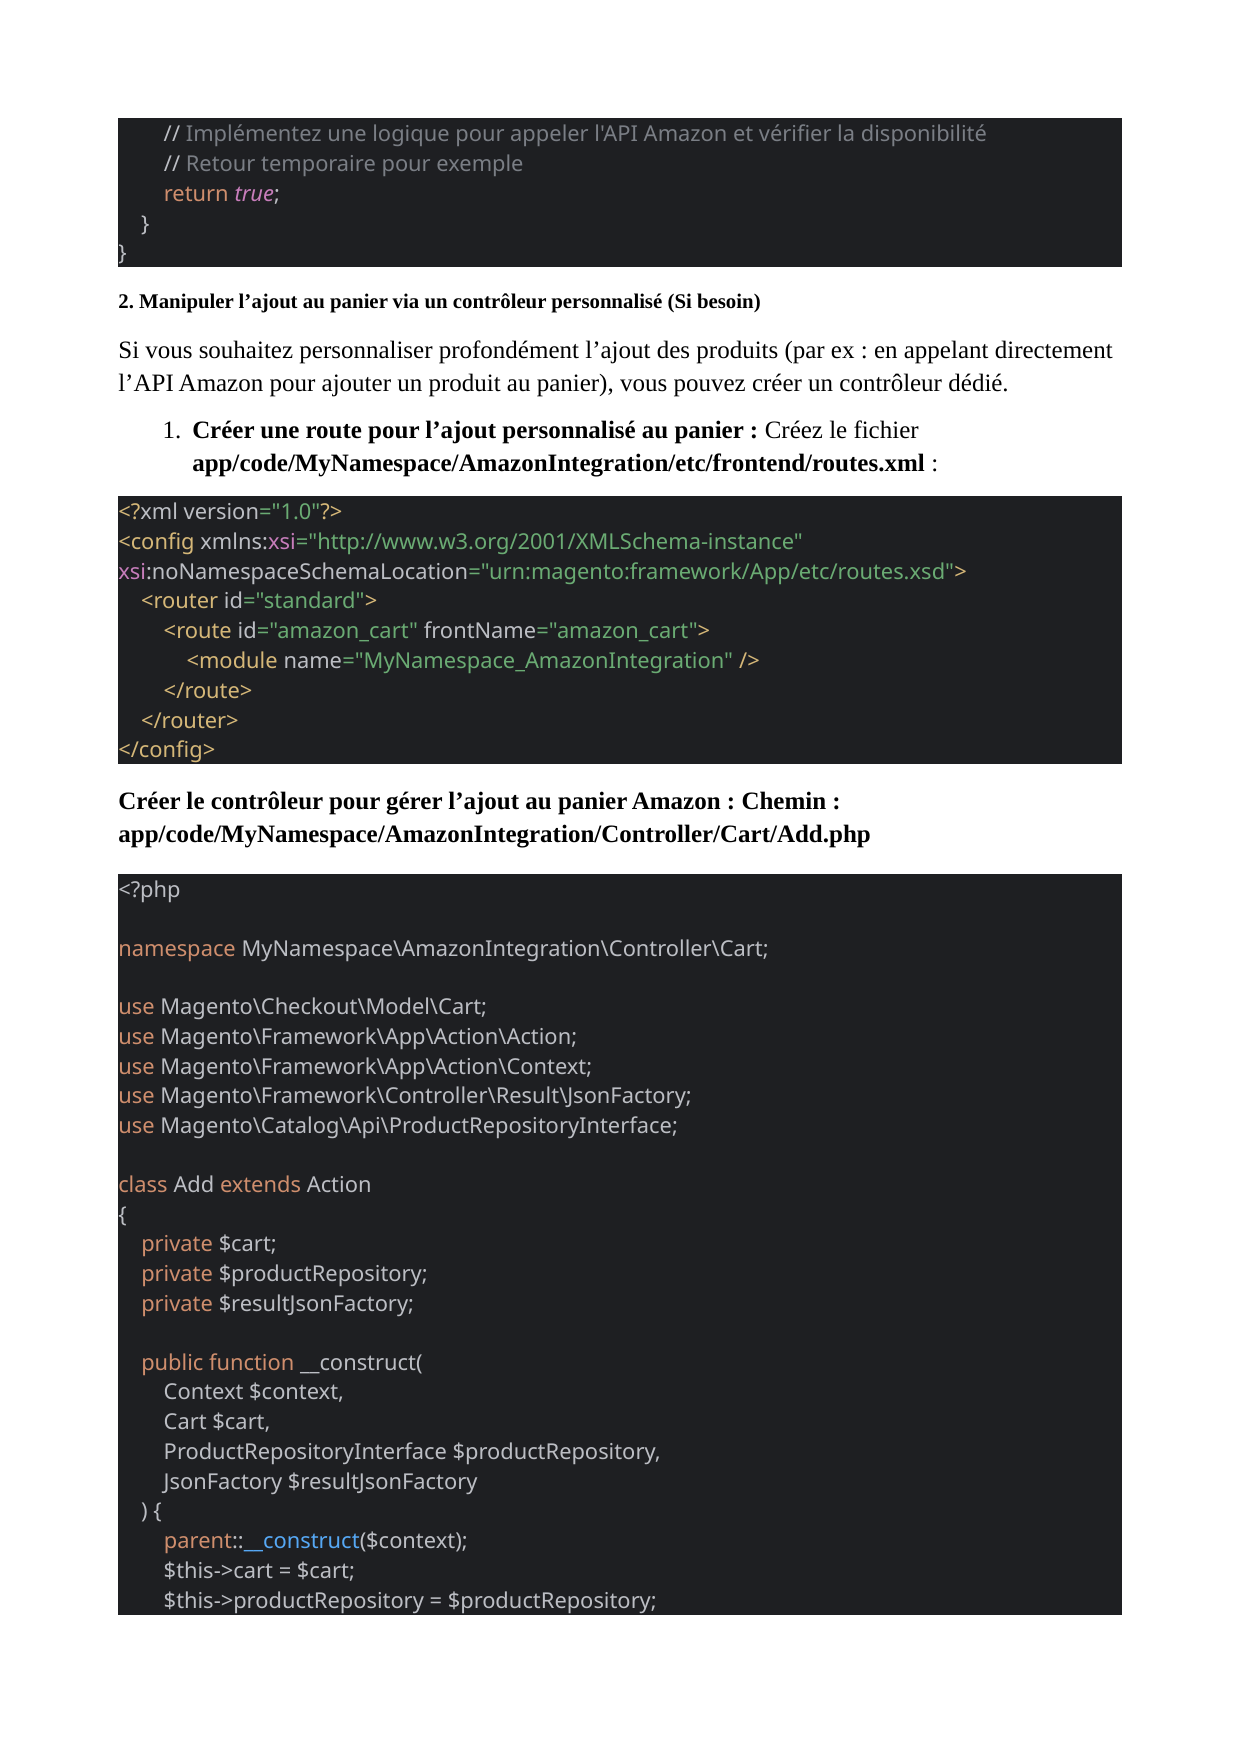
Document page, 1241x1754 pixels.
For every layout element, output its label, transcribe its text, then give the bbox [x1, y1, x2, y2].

text <?php namespace MyNamespace\AmazonIntegration\Controller\Cart; use Magento\Checkout\Model\Cart; use Magento\Framework\App\Action\Action; use Magento\Framework\App\Action\Context; use Magento\Framework\Controller\Result\JsonFactory; use Magento\Catalog\Api\ProductRepositoryInterface; class Add extends Action { private $cart; private $productRepository; private $resultJsonFactory; public function __construct( Context $context, Cart $cart, ProductRepositoryInterface $productRepository, JsonFactory $resultJsonFactory ) { parent::__construct($context); $this->cart = $cart; $this->productRepository = $productRepository; [118, 874, 1122, 1615]
text // Implémentez une logique pour appeler l'API Amazon et vérifier la disponibilité // Retour temporaire pour exemple return true; } } [118, 118, 1122, 267]
subtitle 2. Manipuler l’ajout au panier via un contrôleur personnalisé (Si besoin) [118, 289, 1122, 313]
text Si vous souhaitez personnaliser profondément l’ajout des produits (par ex : en appelant directement l’API Amazon pour ajouter un produit au panier), vous pouvez créer un contrôleur dédié. [118, 335, 1122, 397]
text <?xml version="1.0"?> <config xmlns:xsi="http://www.w3.org/2001/XMLSchema-instance" xsi:noNamespaceSchemaLocation="urn:magento:framework/App/etc/routes.xsd"> <router id="standard"> <route id="amazon_cart" frontName="amazon_cart"> <module name="MyNamespace_AmazonIntegration" /> </route> </router> </config> [118, 496, 1122, 764]
list Créer une route pour l’ajout personnalisé au panier : Créez le fichier app/code/MyNamespace/AmazonIntegration/etc/frontend/routes.xml : [162, 416, 1122, 477]
text Créer le contrôleur pour gérer l’ajout au panier Amazon : Chemin : app/code/MyNamespace/AmazonIntegration/Controller/Cart/Add.php [118, 786, 1122, 848]
